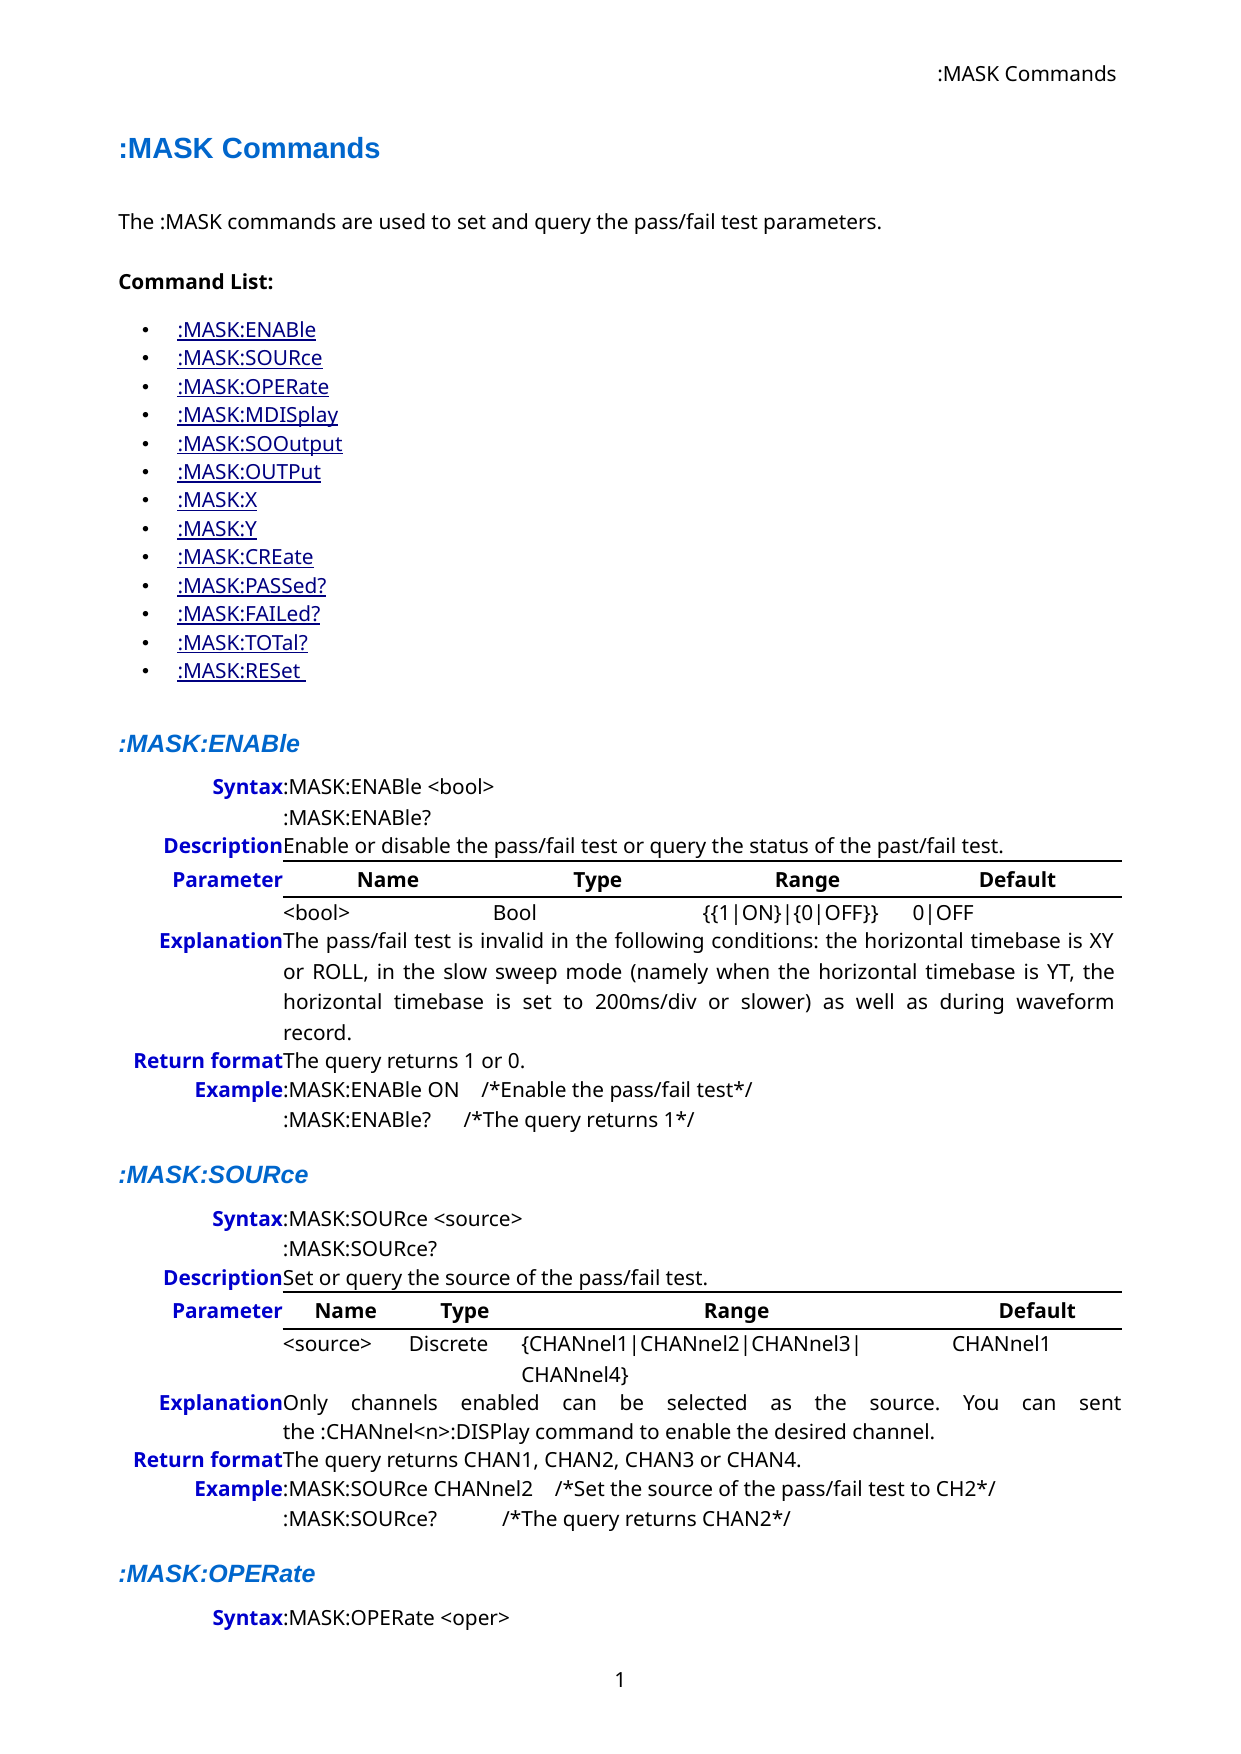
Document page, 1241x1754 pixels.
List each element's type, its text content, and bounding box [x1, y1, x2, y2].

list :MASK:PASSed? [142, 571, 1110, 599]
table_cell Bool [493, 898, 702, 927]
table_header Syntax [118, 773, 283, 831]
table_cell Description [118, 831, 283, 860]
table_cell {{1|ON}|{0|OFF}} [703, 898, 912, 927]
list :MASK:Y [142, 514, 1110, 542]
table_cell Name [283, 1293, 408, 1327]
subtitle :MASK:ENABle [118, 729, 1122, 758]
table_cell Default [912, 862, 1122, 896]
table_cell Set or query the source of the pass/fail test. [283, 1263, 1122, 1291]
table_cell Explanation [118, 927, 283, 1046]
table_cell Only channels enabled can be selected as the source. You can sent the :CHANnel<n>:DISPlay command to enable the desired channel. [283, 1388, 1122, 1445]
list :MASK:SOURce [142, 343, 1110, 372]
table_header Syntax [118, 1603, 283, 1634]
list :MASK:MDISplay [142, 400, 1110, 429]
table_cell Parameter [118, 1291, 283, 1327]
table_cell Enable or disable the pass/fail test or query the status of the past/fail test. [283, 831, 1122, 860]
table_cell Return format [118, 1046, 283, 1075]
table_cell Default [952, 1293, 1122, 1327]
list :MASK:TOTal? [142, 628, 1110, 656]
text Command List: [118, 267, 1117, 296]
table_cell [118, 896, 283, 927]
table_header :MASK:ENABle <bool> :MASK:ENABle? [283, 773, 1122, 831]
table_cell Parameter [118, 860, 283, 896]
table_cell :MASK:SOURce CHANnel2 /*Set the source of the pass/fail test to CH2*/ :MASK:SOURce? /*The query returns CHAN2*/ [283, 1474, 1122, 1532]
table_cell :MASK:ENABle ON /*Enable the pass/fail test*/ :MASK:ENABle? /*The query returns 1*/ [283, 1075, 1122, 1134]
table_cell <bool> [283, 898, 493, 927]
subtitle :MASK:OPERate [118, 1559, 1122, 1588]
table_header :MASK:SOURce <source> :MASK:SOURce? [283, 1204, 1122, 1263]
table_cell The pass/fail test is invalid in the following conditions: the horizontal timebase is XY or ROLL, in the slow sweep mode (namely when the horizontal timebase is YT, the horizontal timebase is set to 200ms/div or slower) as well as during waveform record. [283, 927, 1122, 1046]
table_cell Type [409, 1293, 521, 1327]
table_cell 0|OFF [912, 898, 1122, 927]
list :MASK:FAILed? [142, 599, 1110, 628]
table_cell {CHANnel1|CHANnel2|CHANnel3|CHANnel4} [521, 1330, 952, 1388]
table_cell CHANnel1 [952, 1330, 1122, 1388]
table_cell The query returns CHAN1, CHAN2, CHAN3 or CHAN4. [283, 1445, 1122, 1474]
list :MASK:OPERate [142, 372, 1110, 400]
table_header :MASK:OPERate <oper> :MASK:OPERate? [283, 1603, 1122, 1634]
table_cell [118, 1328, 283, 1388]
list :MASK:ENABle [142, 315, 1110, 343]
list :MASK:CREate [142, 542, 1110, 571]
list :MASK:OUTPut [142, 457, 1110, 486]
table_cell Range [521, 1293, 952, 1327]
table_cell Name [283, 862, 493, 896]
table_cell Example [118, 1075, 283, 1134]
table_cell Description [118, 1263, 283, 1291]
subtitle :MASK Commands [118, 131, 1122, 165]
table_cell <source> [283, 1330, 408, 1388]
table_cell Explanation [118, 1388, 283, 1445]
table_cell Range [703, 862, 912, 896]
table_cell Example [118, 1474, 283, 1532]
list :MASK:X [142, 486, 1110, 514]
table_cell The query returns 1 or 0. [283, 1046, 1122, 1075]
table_cell Discrete [409, 1330, 521, 1388]
list :MASK:RESet [142, 656, 1110, 685]
table_cell Return format [118, 1445, 283, 1474]
list :MASK:SOOutput [142, 429, 1110, 457]
table_cell Type [493, 862, 702, 896]
text The :MASK commands are used to set and query the pass/fail test parameters. [118, 207, 1117, 236]
table_header Syntax [118, 1204, 283, 1263]
subtitle :MASK:SOURce [118, 1160, 1122, 1189]
